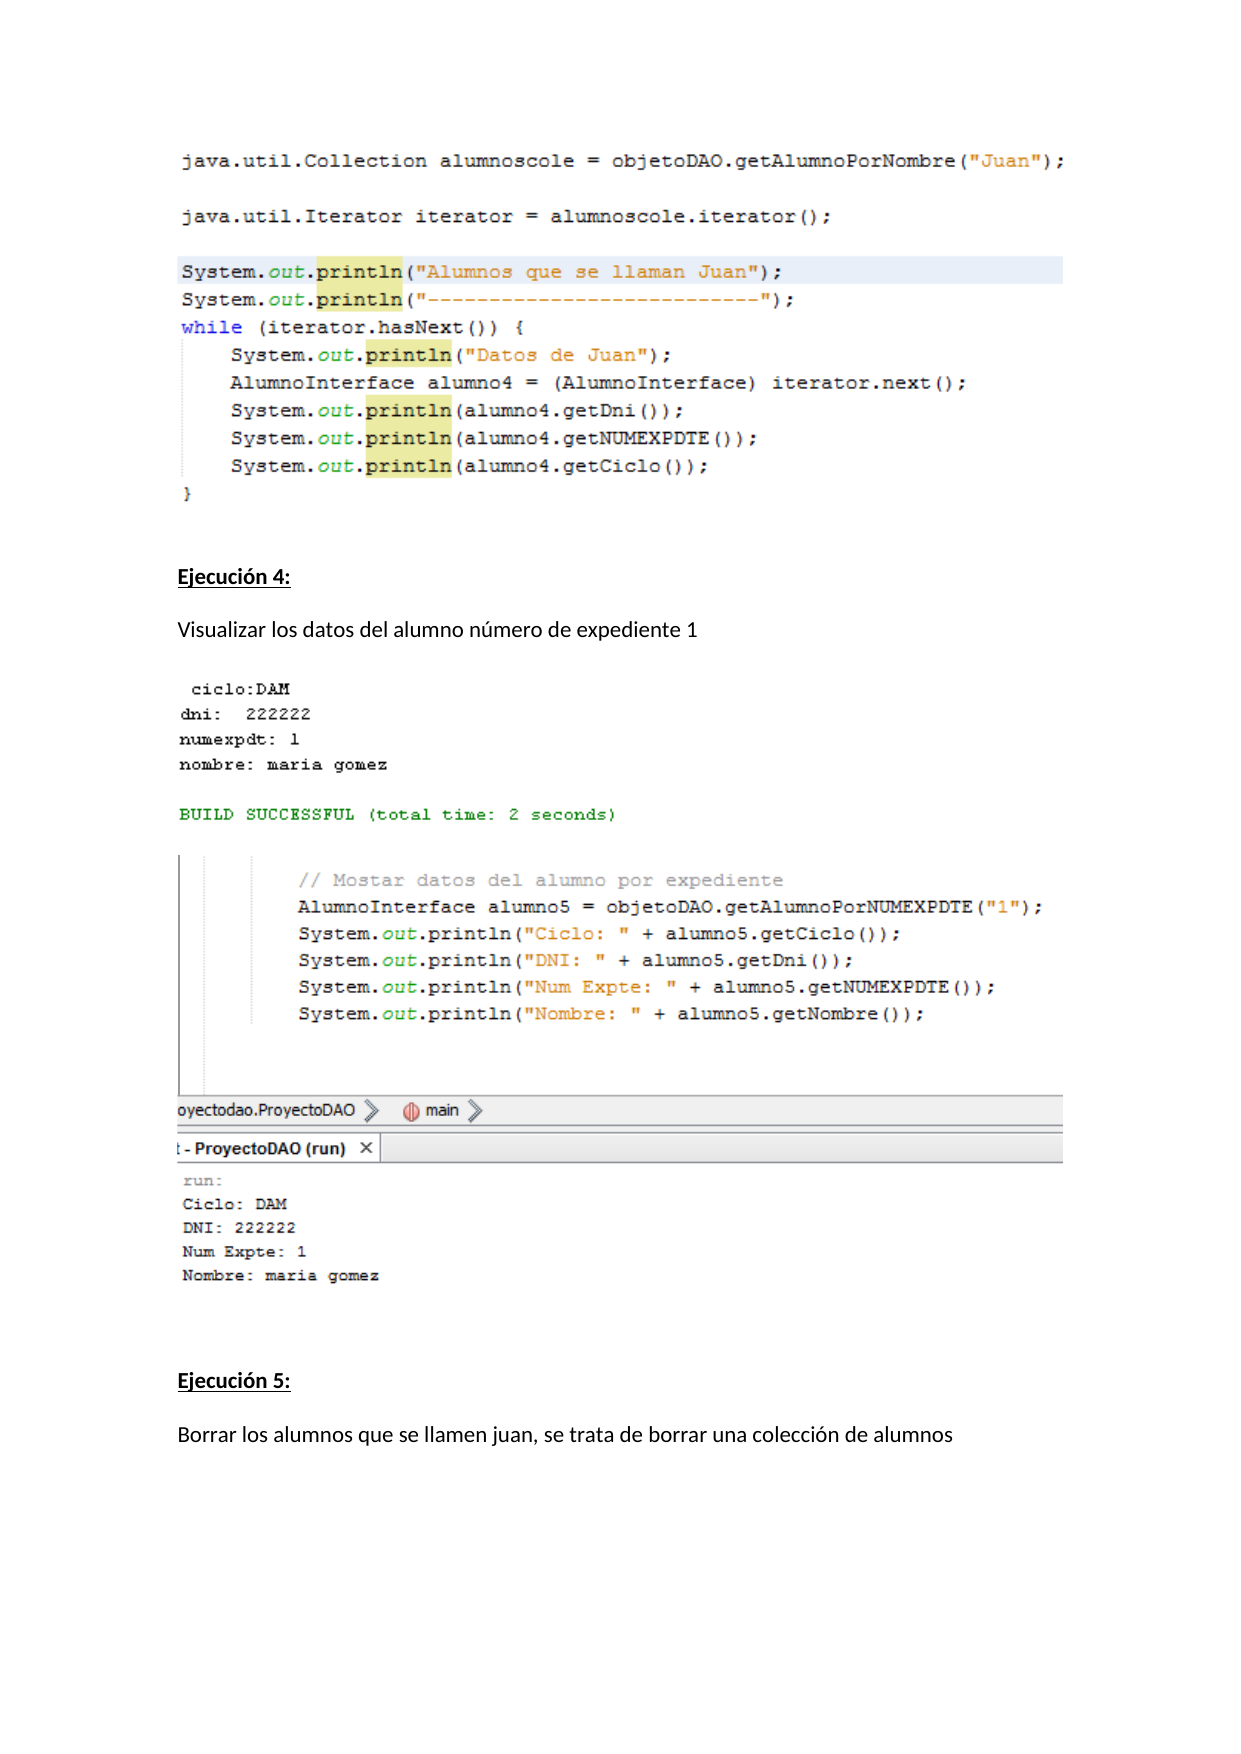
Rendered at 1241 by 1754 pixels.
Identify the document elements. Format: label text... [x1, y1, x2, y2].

text Ejecución 4: [177, 562, 1063, 590]
picture [177, 855, 1063, 1285]
picture [177, 668, 681, 831]
text Borrar los alumnos que se llamen juan, se trata de borrar una colección de alumnos [177, 1420, 1063, 1448]
text Ejecución 5: [177, 1367, 1063, 1395]
text Visualizar los datos del alumno número de expediente 1 [177, 615, 1063, 643]
picture [177, 147, 1063, 506]
